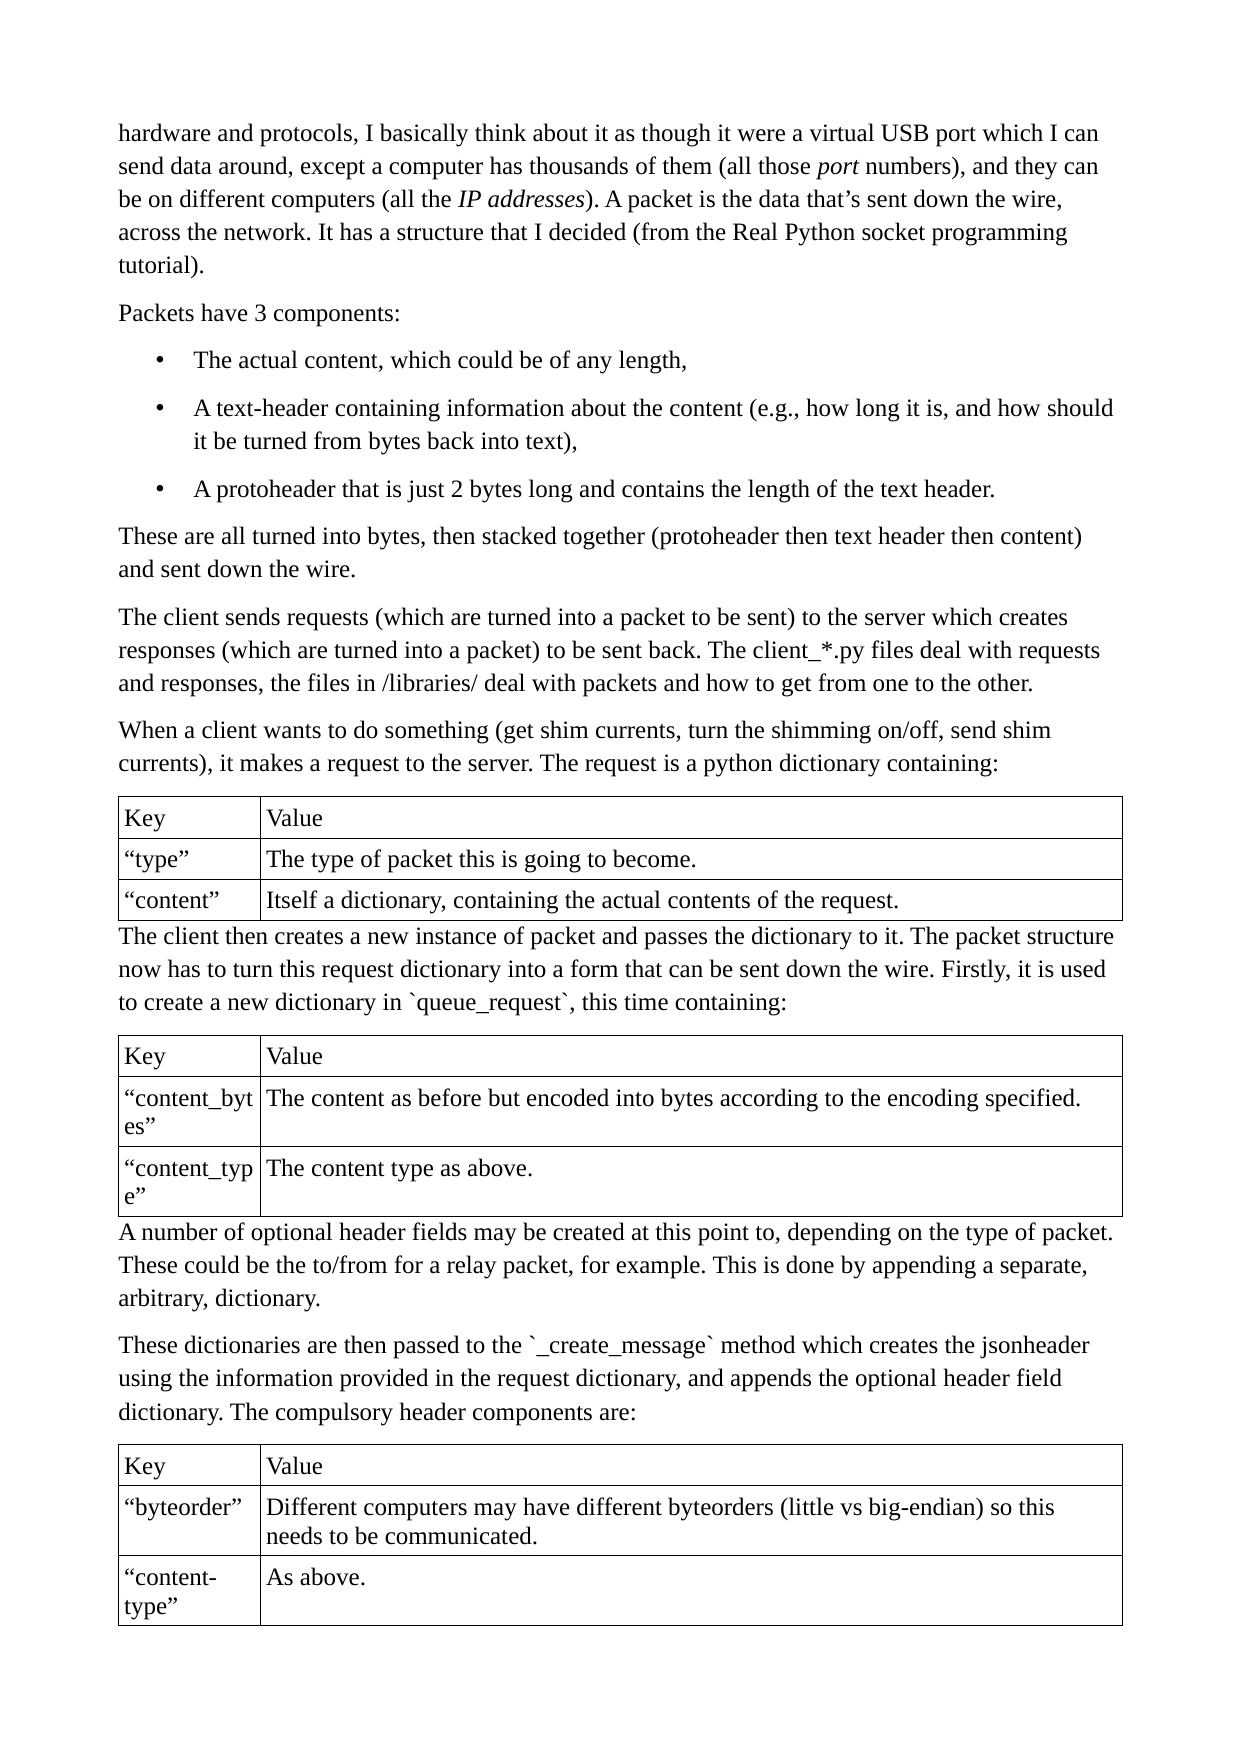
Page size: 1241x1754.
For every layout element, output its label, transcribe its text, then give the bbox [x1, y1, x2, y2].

table_header Value [261, 1445, 1122, 1485]
text hardware and protocols, I basically think about it as though it were a virtual USB port which I can send data around, except a computer has thousands of them (all those port numbers), and they can be on different computers (all the IP addresses). A packet is the data that’s sent down the wire, across the network. It has a structure that I decided (from the Real Python socket programming tutorial). [118, 118, 1122, 279]
list The actual content, which could be of any length, [156, 345, 1122, 374]
text These dictionaries are then passed to the `_create_message` method which creates the jsonheader using the information provided in the request dictionary, and appends the optional header field dictionary. The compulsory header components are: [118, 1331, 1122, 1425]
text The client then creates a new instance of packet and passes the dictionary to it. The packet structure now has to turn this request dictionary into a form that can be sent down the wire. Firstly, it is used to create a new dictionary in `queue_request`, this time containing: [118, 921, 1122, 1016]
text The client sends requests (which are turned into a packet to be sent) to the server which creates responses (which are turned into a packet) to be sent back. The client_*.py files deal with requests and responses, the files in /libraries/ deal with packets and how to get from one to the other. [118, 602, 1122, 697]
table_cell “content” [119, 880, 260, 920]
table_header Key [119, 797, 260, 837]
table_cell “content_bytes” [119, 1077, 260, 1146]
list A protoheader that is just 2 bytes long and contains the length of the text header. [156, 474, 1122, 502]
list A text-header containing information about the content (e.g., how long it is, and how should it be turned from bytes back into text), [156, 393, 1122, 455]
table_cell The content as before but encoded into bytes according to the encoding specified. [261, 1077, 1122, 1146]
table_header Key [119, 1445, 260, 1485]
text Packets have 3 components: [118, 298, 1122, 327]
text A number of optional header fields may be created at this point to, depending on the type of packet. These could be the to/from for a relay packet, for example. This is done by appending a separate, arbitrary, dictionary. [118, 1217, 1122, 1312]
table_cell Different computers may have different byteorders (little vs big-endian) so this needs to be communicated. [261, 1486, 1122, 1555]
table_cell “byteorder” [119, 1486, 260, 1555]
table_cell As above. [261, 1556, 1122, 1625]
table_cell The type of packet this is going to become. [261, 839, 1122, 879]
table_cell “content-type” [119, 1556, 260, 1625]
table_header Value [261, 1036, 1122, 1076]
table_header Value [261, 797, 1122, 837]
text These are all turned into bytes, then stacked together (protoheader then text header then content) and sent down the wire. [118, 521, 1122, 583]
table_cell Itself a dictionary, containing the actual contents of the request. [261, 880, 1122, 920]
text When a client wants to do something (get shim currents, turn the shimming on/off, send shim currents), it makes a request to the server. The request is a python dictionary containing: [118, 716, 1122, 777]
table_cell The content type as above. [261, 1147, 1122, 1216]
table_cell “type” [119, 839, 260, 879]
table_cell “content_type” [119, 1147, 260, 1216]
table_header Key [119, 1036, 260, 1076]
